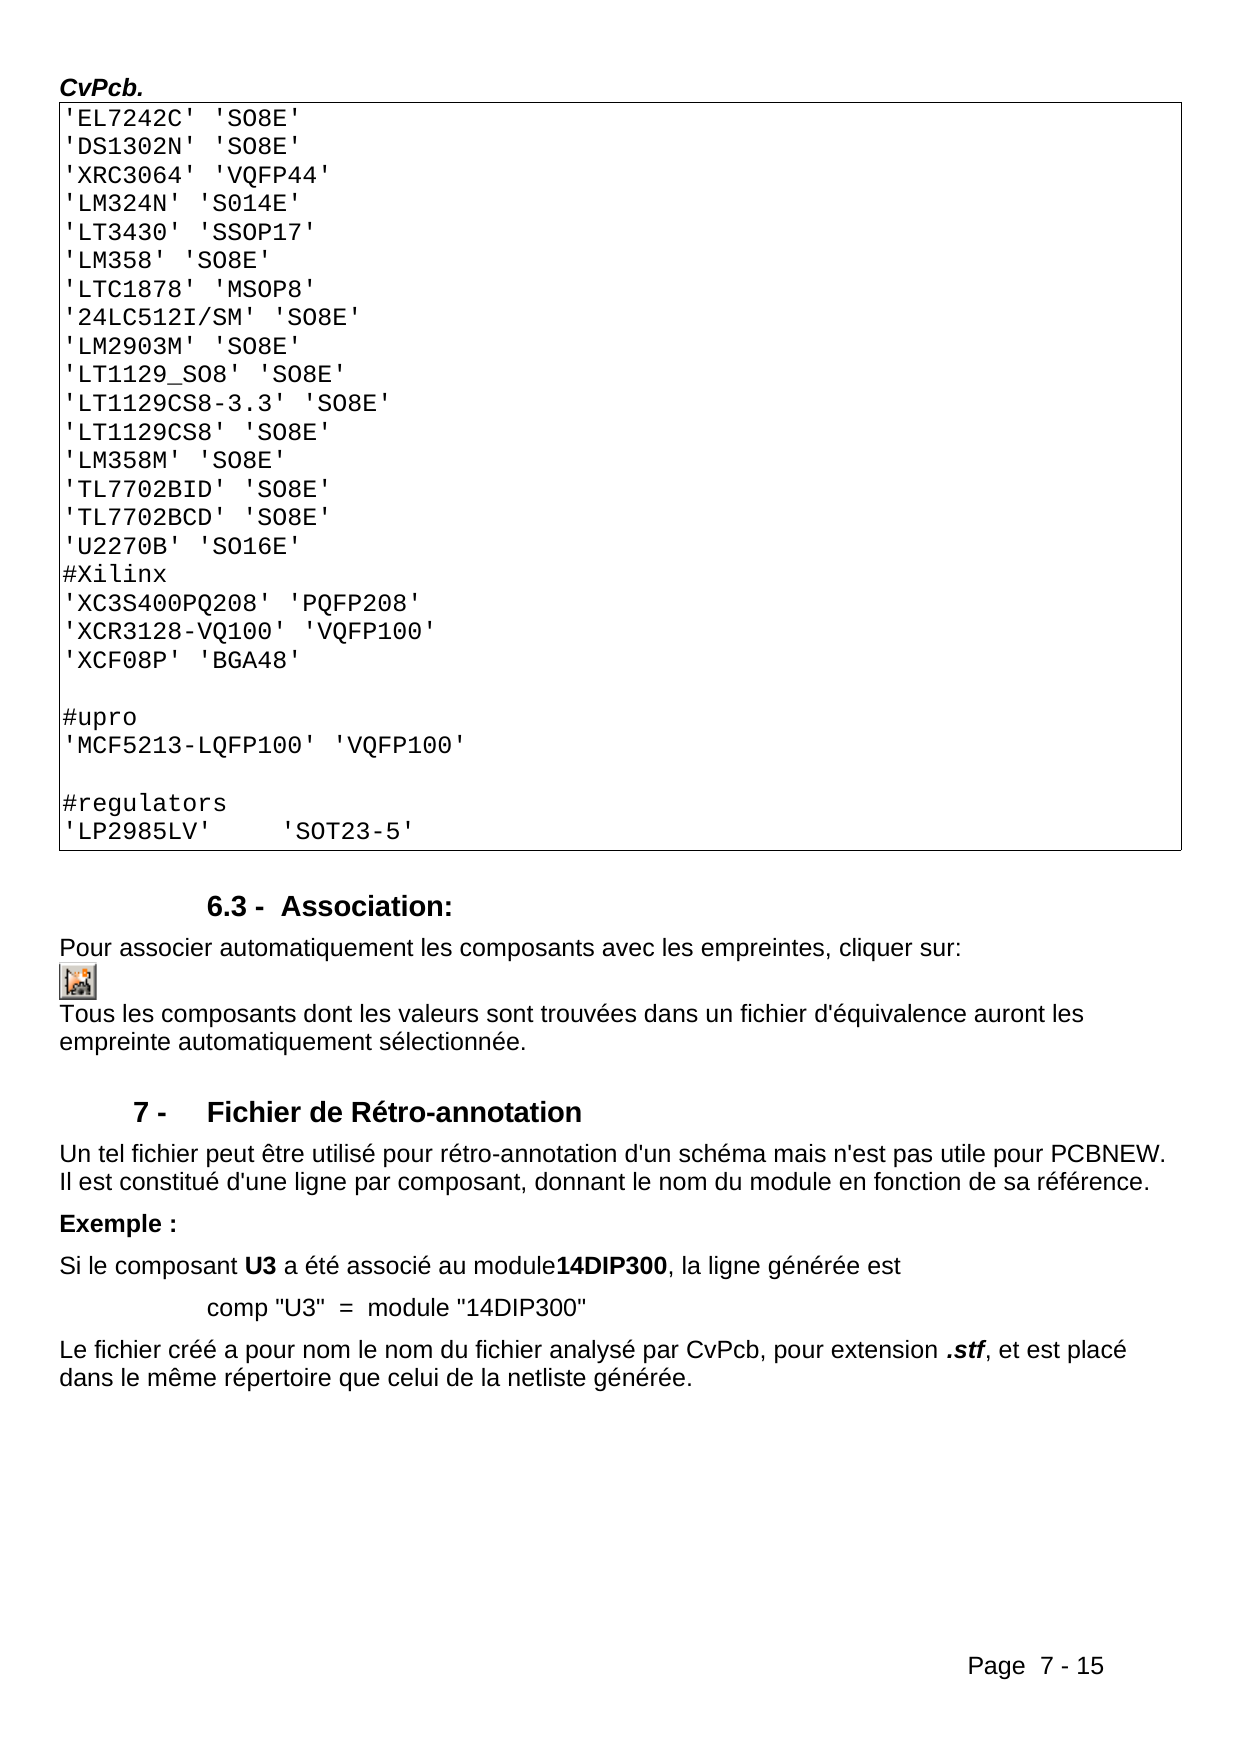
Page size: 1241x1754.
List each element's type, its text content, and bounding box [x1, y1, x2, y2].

text 'LM2903M' 'SO8E' [60, 330, 1181, 359]
text 'DS1302N' 'SO8E' [60, 130, 1181, 159]
text 'TL7702BID' 'SO8E' [60, 473, 1181, 501]
text 'LT1129CS8' 'SO8E' [60, 416, 1181, 444]
text 'LT3430' 'SSOP17' [60, 216, 1181, 244]
text 'XRC3064' 'VQFP44' [60, 159, 1181, 187]
text 'XCR3128-VQ100' 'VQFP100' [60, 616, 1181, 644]
text #Xilinx [60, 558, 1181, 587]
text Il est constitué d'une ligne par composant, donnant le nom du module en fonction de sa référence. [59, 1168, 1181, 1196]
text 'LM324N' 'S014E' [60, 187, 1181, 216]
text 'U2270B' 'SO16E' [60, 530, 1181, 558]
text 'LP2985LV' 'SOT23-5' [60, 815, 1181, 850]
text '24LC512I/SM' 'SO8E' [60, 302, 1181, 330]
text 'TL7702BCD' 'SO8E' [60, 501, 1181, 530]
text Un tel fichier peut être utilisé pour rétro-annotation d'un schéma mais n'est pas utile pour PCBNEW. [59, 1140, 1181, 1168]
text 'XCF08P' 'BGA48' [60, 644, 1181, 676]
text Exemple : [59, 1210, 1181, 1238]
text Si le composant U3 a été associé au module14DIP300, la ligne générée est [59, 1252, 1181, 1280]
text 'MCF5213-LQFP100' 'VQFP100' [60, 730, 1181, 761]
text comp "U3" = module "14DIP300" [207, 1294, 1181, 1322]
text 'XC3S400PQ208' 'PQFP208' [60, 587, 1181, 616]
subtitle Association: [133, 890, 1181, 922]
picture [59, 962, 97, 1000]
subtitle Fichier de Rétro-annotation [59, 1096, 1181, 1128]
text 'LTC1878' 'MSOP8' [60, 273, 1181, 302]
text #regulators [60, 787, 1181, 815]
text 'LM358M' 'SO8E' [60, 444, 1181, 473]
text 'LT1129_SO8' 'SO8E' [60, 359, 1181, 387]
text 'LM358' 'SO8E' [60, 244, 1181, 273]
text Pour associer automatiquement les composants avec les empreintes, cliquer sur: [59, 934, 1181, 962]
text 'LT1129CS8-3.3' 'SO8E' [60, 387, 1181, 416]
text #upro [60, 701, 1181, 730]
text 'EL7242C' 'SO8E' [60, 103, 1181, 130]
text Tous les composants dont les valeurs sont trouvées dans un fichier d'équivalence auront les empreinte automatiquement sélectionnée. [59, 1000, 1181, 1056]
text Le fichier créé a pour nom le nom du fichier analysé par CvPcb, pour extension .stf, et est placé dans le même répertoire que celui de la netliste générée. [59, 1336, 1181, 1392]
